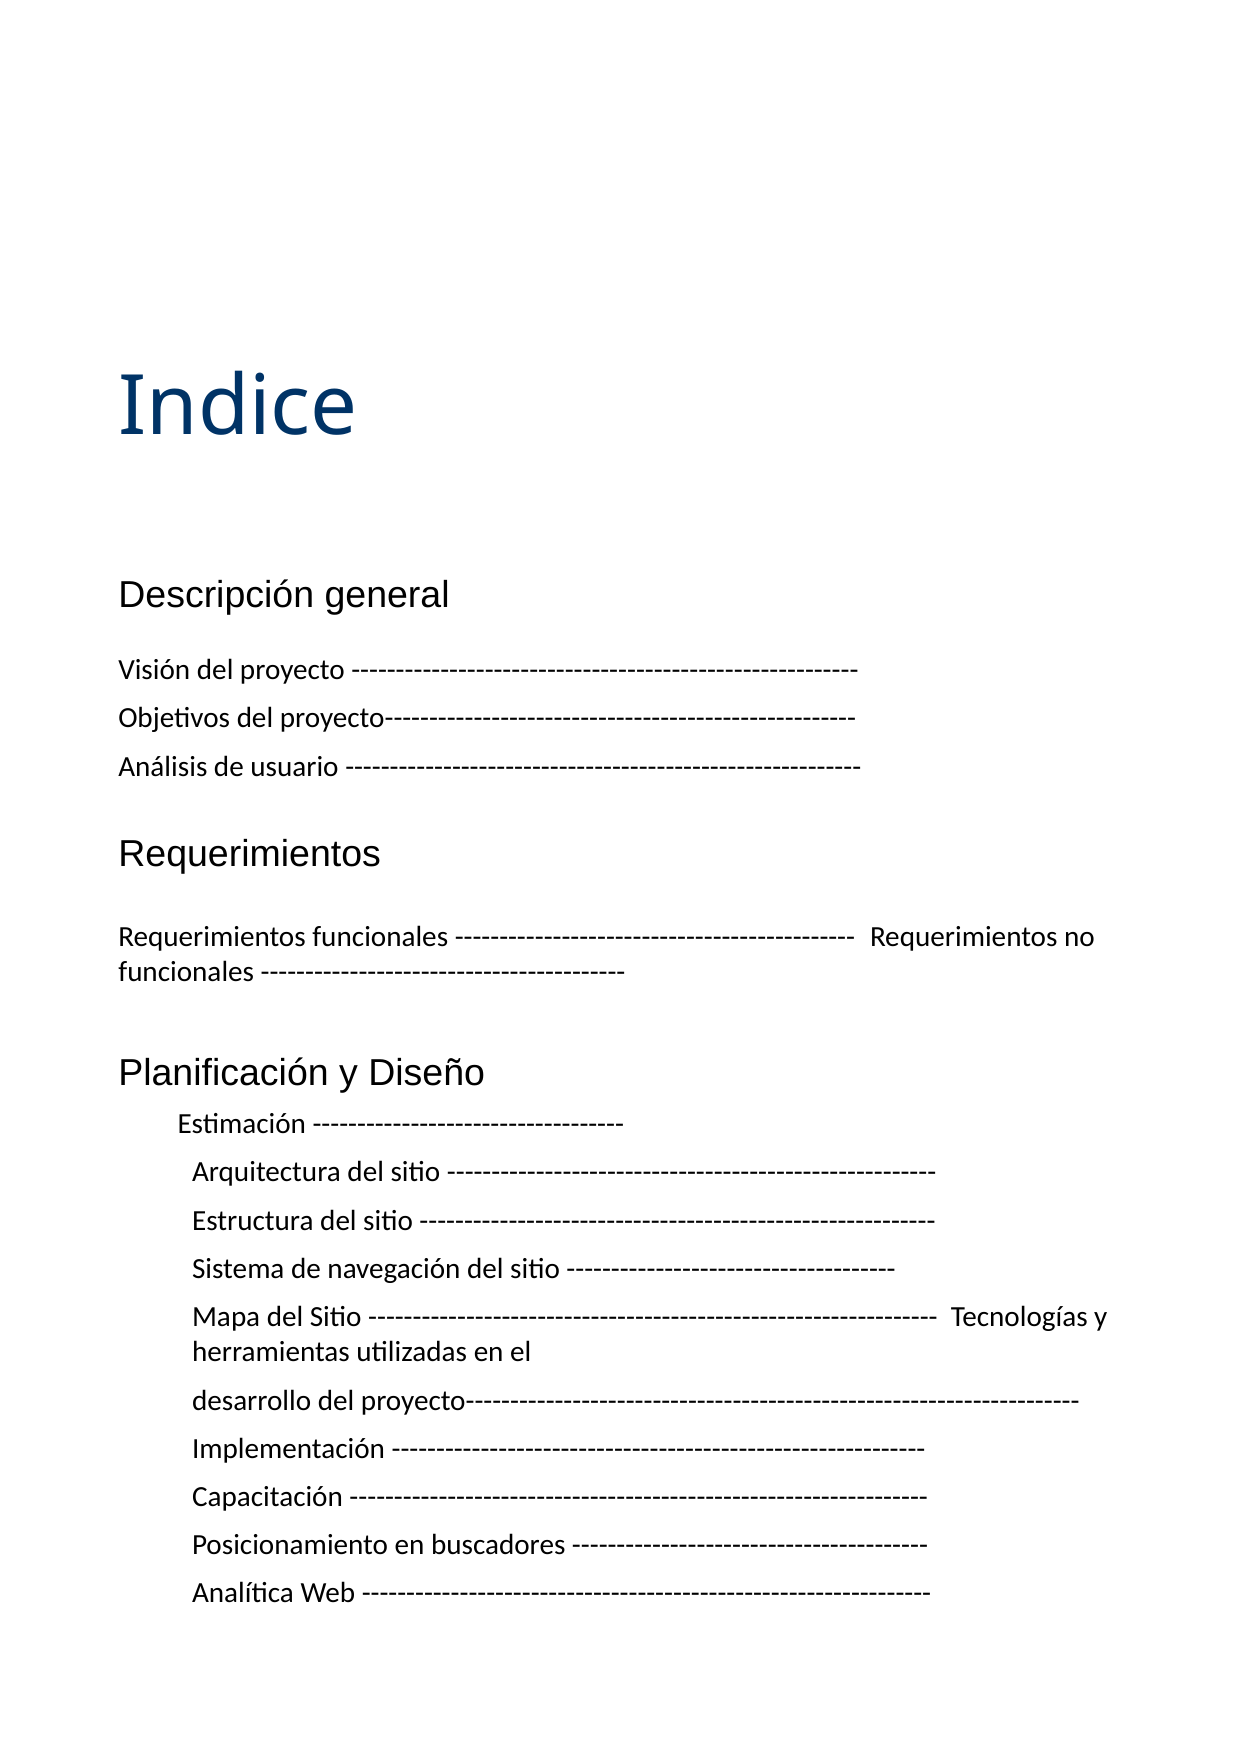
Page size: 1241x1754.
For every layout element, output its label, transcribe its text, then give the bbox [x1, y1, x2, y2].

list Posicionamiento en buscadores ---------------------------------------- [162, 1526, 1122, 1562]
text Planificación y Diseño [118, 1050, 1122, 1093]
list Capacitación ----------------------------------------------------------------- [162, 1478, 1122, 1513]
text Requerimientos [118, 832, 1122, 875]
text Objetivos del proyecto----------------------------------------------------- [118, 699, 1122, 735]
list Arquitectura del sitio ------------------------------------------------------- [162, 1153, 1122, 1189]
list Mapa del Sitio ---------------------------------------------------------------- Tecnologías y herramientas utilizadas en el [162, 1298, 1122, 1369]
text Análisis de usuario ---------------------------------------------------------- [118, 748, 1122, 783]
list Analítica Web ---------------------------------------------------------------- [162, 1574, 1122, 1610]
text Visión del proyecto --------------------------------------------------------- [118, 651, 1122, 687]
list Estructura del sitio ---------------------------------------------------------- [162, 1202, 1122, 1237]
list Sistema de navegación del sitio ------------------------------------- [162, 1250, 1122, 1285]
list desarrollo del proyecto--------------------------------------------------------------------- [162, 1382, 1122, 1417]
text Requerimientos funcionales --------------------------------------------- Requerimientos no funcionales ----------------------------------------- [118, 918, 1122, 989]
text Descripción general [118, 572, 1122, 615]
text Indice [118, 345, 1122, 459]
list Implementación ------------------------------------------------------------ [162, 1430, 1122, 1465]
text Estimación ----------------------------------- [118, 1105, 1122, 1141]
